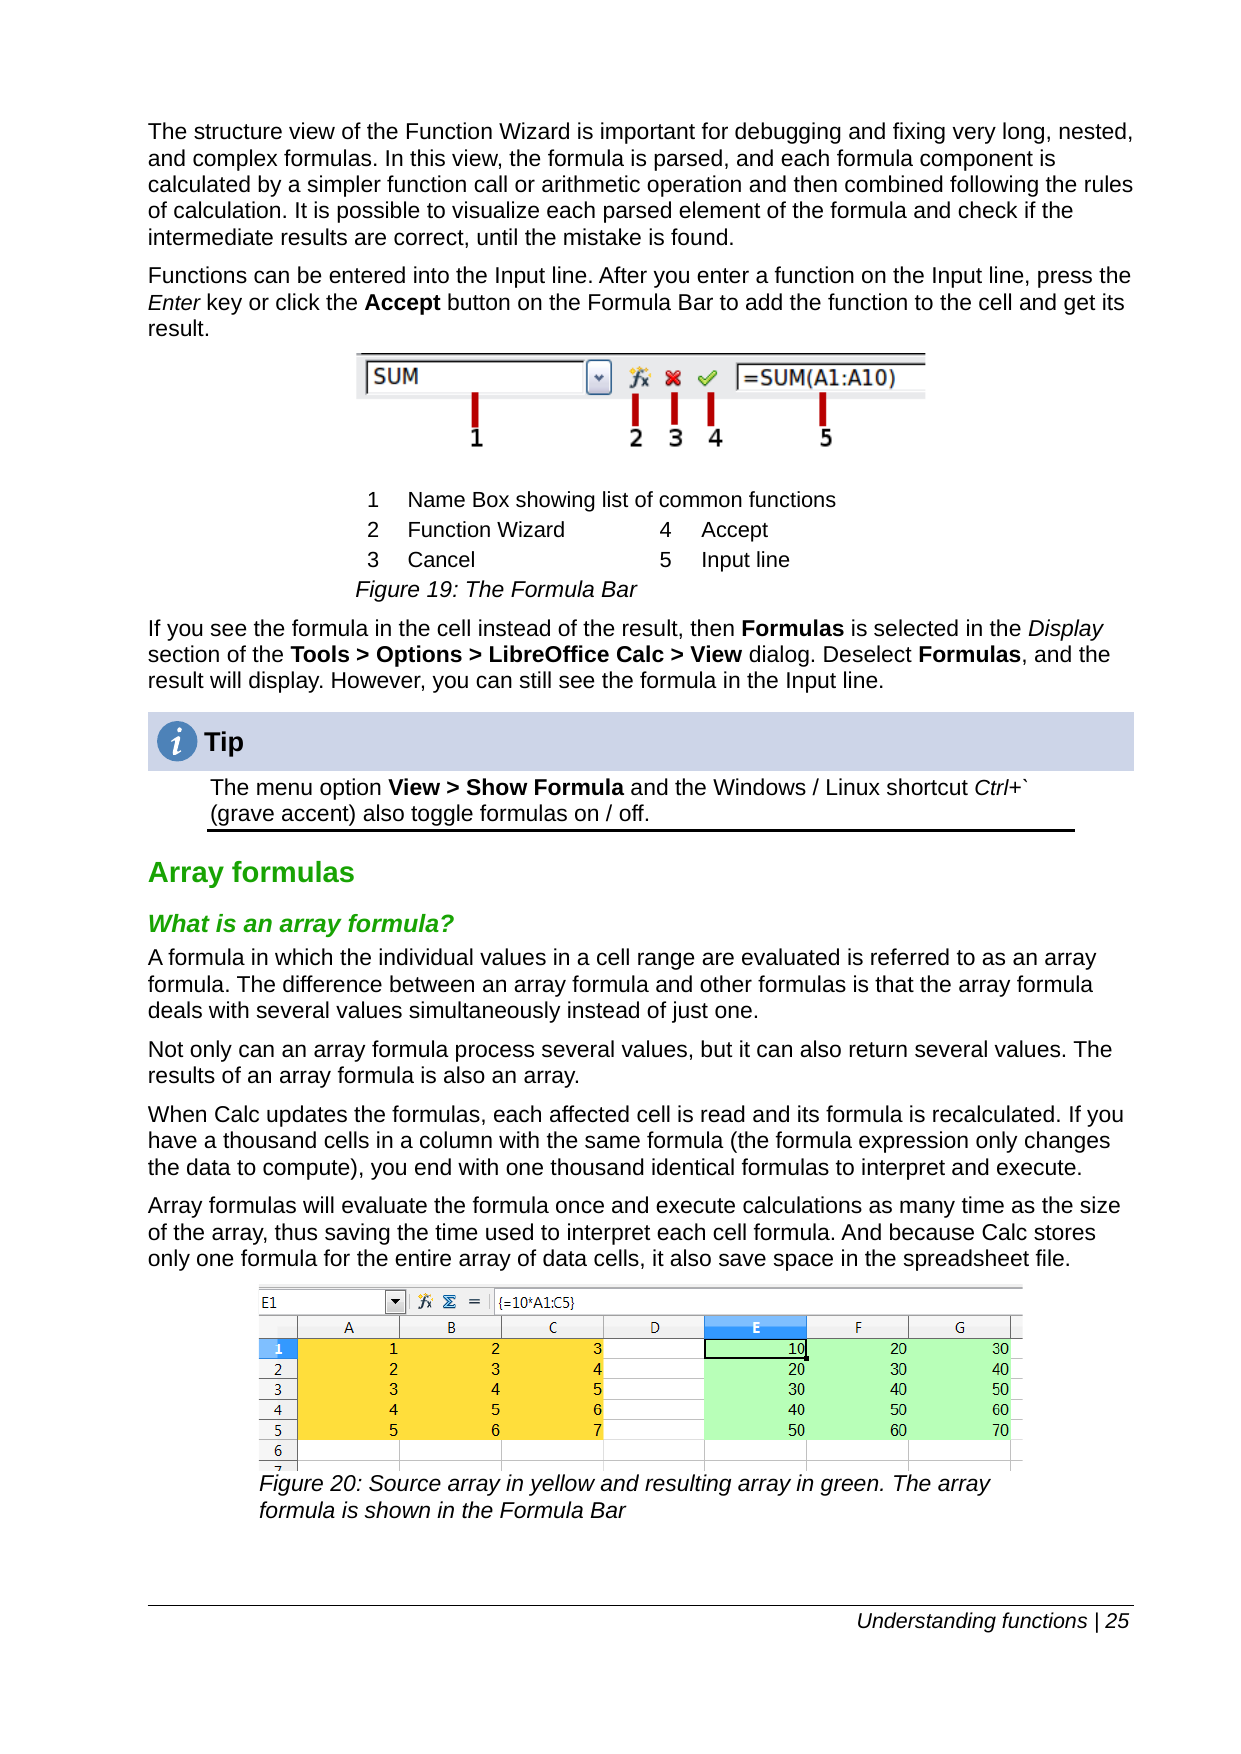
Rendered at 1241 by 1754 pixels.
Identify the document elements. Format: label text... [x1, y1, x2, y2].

text Array formulas will evaluate the formula once and execute calculations as many time as the size of the array, thus saving the time used to interpret each cell formula. And because Calc stores only one formula for the entire array of data cells, it also save space in the spreadsheet file. [148, 1192, 1134, 1272]
table_cell 3 [355, 547, 396, 576]
subtitle Tip [148, 712, 1134, 771]
text A formula in which the individual values in a cell range are evaluated is referred to as an array formula. The difference between an array formula and other formulas is that the array formula deals with several values simultaneously instead of just one. [148, 944, 1134, 1023]
table_cell Cancel [396, 547, 647, 576]
table_cell Input line [690, 547, 925, 576]
text Figure 19: The Formula Bar [355, 576, 927, 603]
table_cell Accept [690, 517, 925, 547]
text The structure view of the Function Wizard is important for debugging and fixing very long, nested, and complex formulas. In this view, the formula is parsed, and each formula component is calculated by a simpler function call or arithmetic operation and then combined following the rules of calculation. It is possible to visualize each parsed element of the formula and check if the intermediate results are correct, until the mistake is found. [148, 118, 1134, 250]
subtitle Array formulas [148, 855, 1134, 889]
text The menu option View > Show Formula and the Windows / Linux shortcut Ctrl+` (grave accent) also toggle formulas on / off. [207, 771, 1075, 829]
table_cell 5 [648, 547, 689, 576]
text When Calc updates the formulas, each affected cell is read and its formula is recalculated. If you have a thousand cells in a column with the same formula (the formula expression only changes the data to compute), you end with one thousand identical formulas to interpret and execute. [148, 1101, 1134, 1180]
table_cell 4 [648, 517, 689, 547]
picture [258, 1284, 1023, 1471]
table_header Name Box showing list of common functions [396, 487, 925, 517]
table_header 1 [355, 487, 396, 517]
text Not only can an array formula process several values, but it can also return several values. The results of an array formula is also an array. [148, 1036, 1134, 1088]
subtitle What is an array formula? [148, 909, 1134, 938]
picture [356, 353, 926, 463]
text Functions can be entered into the Input line. After you enter a function on the Input line, press the Enter key or click the Accept button on the Formula Bar to add the function to the cell and get its result. [148, 262, 1134, 341]
text If you see the formula in the cell instead of the result, then Formulas is selected in the Display section of the Tools > Options > LibreOffice Calc > View dialog. Deselect Formulas, and the result will display. However, you can still see the formula in the Input line. [148, 615, 1134, 694]
table_cell 2 [355, 517, 396, 547]
text Figure 20: Source array in yellow and resulting array in green. The array formula is shown in the Formula Bar [259, 1471, 1023, 1523]
table_cell Function Wizard [396, 517, 647, 547]
